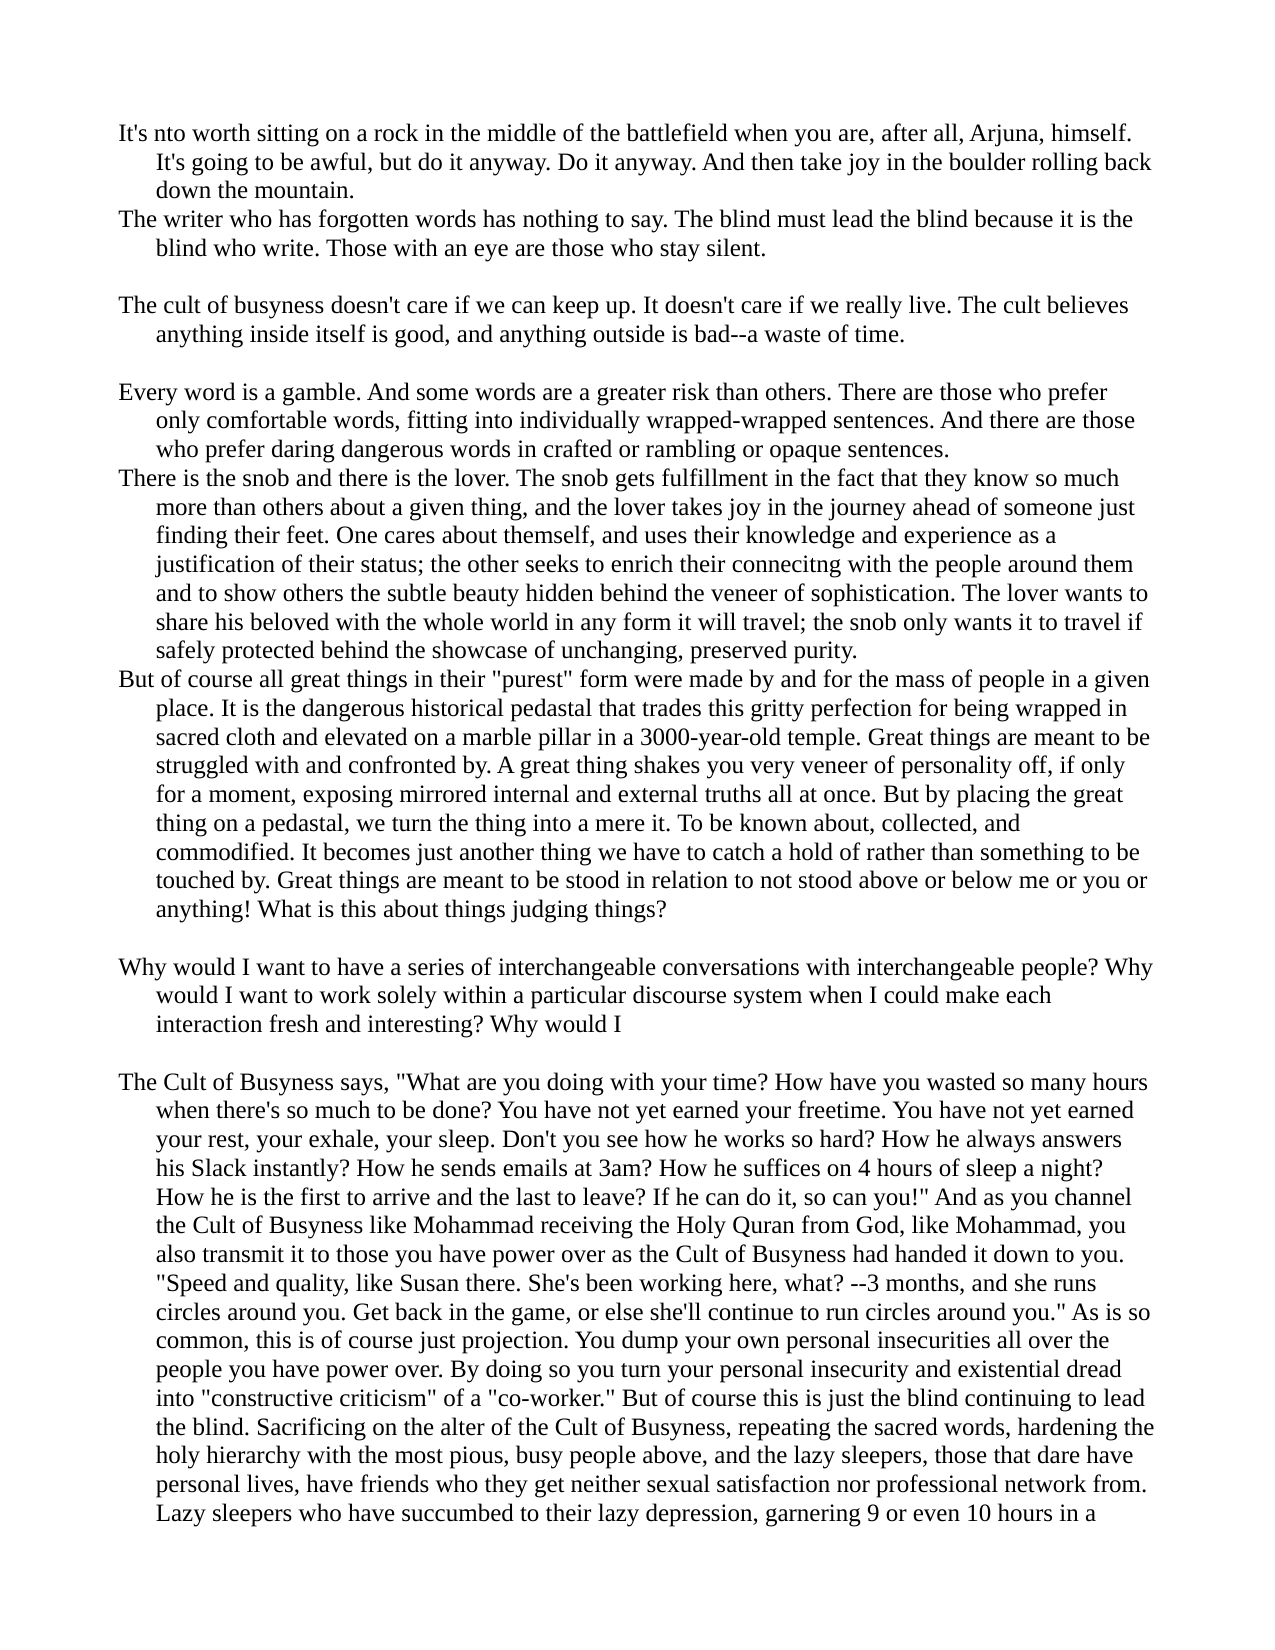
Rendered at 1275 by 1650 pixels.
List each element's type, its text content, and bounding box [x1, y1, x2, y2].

text There is the snob and there is the lover. The snob gets fulfillment in the fact that they know so much more than others about a given thing, and the lover takes joy in the journey ahead of someone just finding their feet. One cares about themself, and uses their knowledge and experience as a justification of their status; the other seeks to enrich their connecitng with the people around them and to show others the subtle beauty hidden behind the veneer of sophistication. The lover wants to share his beloved with the whole world in any form it will travel; the snob only wants it to travel if safely protected behind the showcase of unchanging, preserved purity. [118, 463, 1157, 664]
text The cult of busyness doesn't care if we can keep up. It doesn't care if we really live. The cult believes anything inside itself is good, and anything outside is bad--a waste of time. [118, 291, 1157, 348]
text But of course all great things in their "purest" form were made by and for the mass of people in a given place. It is the dangerous historical pedastal that trades this gritty perfection for being wrapped in sacred cloth and elevated on a marble pillar in a 3000-year-old temple. Great things are meant to be struggled with and confronted by. A great thing shakes you very veneer of personality off, if only for a moment, exposing mirrored internal and external truths all at once. But by placing the great thing on a pedastal, we turn the thing into a mere it. To be known about, collected, and commodified. It becomes just another thing we have to catch a hold of rather than something to be touched by. Great things are meant to be stood in relation to not stood above or below me or you or anything! What is this about things judging things? [118, 664, 1157, 923]
text It's nto worth sitting on a rock in the middle of the battlefield when you are, after all, Arjuna, himself. It's going to be awful, but do it anyway. Do it anyway. And then take joy in the boulder rolling back down the mountain. [118, 118, 1157, 204]
text The Cult of Busyness says, "What are you doing with your time? How have you wasted so many hours when there's so much to be done? You have not yet earned your freetime. You have not yet earned your rest, your exhale, your sleep. Don't you see how he works so hard? How he always answers his Slack instantly? How he sends emails at 3am? How he suffices on 4 hours of sleep a night? How he is the first to arrive and the last to leave? If he can do it, so can you!" And as you channel the Cult of Busyness like Mohammad receiving the Holy Quran from God, like Mohammad, you also transmit it to those you have power over as the Cult of Busyness had handed it down to you. "Speed and quality, like Susan there. She's been working here, what? --3 months, and she runs circles around you. Get back in the game, or else she'll continue to run circles around you." As is so common, this is of course just projection. You dump your own personal insecurities all over the people you have power over. By doing so you turn your personal insecurity and existential dread into "constructive criticism" of a "co-worker." But of course this is just the blind continuing to lead the blind. Sacrificing on the alter of the Cult of Busyness, repeating the sacred words, hardening the holy hierarchy with the most pious, busy people above, and the lazy sleepers, those that dare have personal lives, have friends who they get neither sexual satisfaction nor professional network from. Lazy sleepers who have succumbed to their lazy depression, garnering 9 or even 10 hours in a [118, 1067, 1157, 1527]
text The writer who has forgotten words has nothing to say. The blind must lead the blind because it is the blind who write. Those with an eye are those who stay silent. [118, 204, 1157, 262]
text Why would I want to have a series of interchangeable conversations with interchangeable people? Why would I want to work solely within a particular discourse system when I could make each interaction fresh and interesting? Why would I [118, 952, 1157, 1038]
text Every word is a gamble. And some words are a greater risk than others. There are those who prefer only comfortable words, fitting into individually wrapped-wrapped sentences. And there are those who prefer daring dangerous words in crafted or rambling or opaque sentences. [118, 377, 1157, 463]
